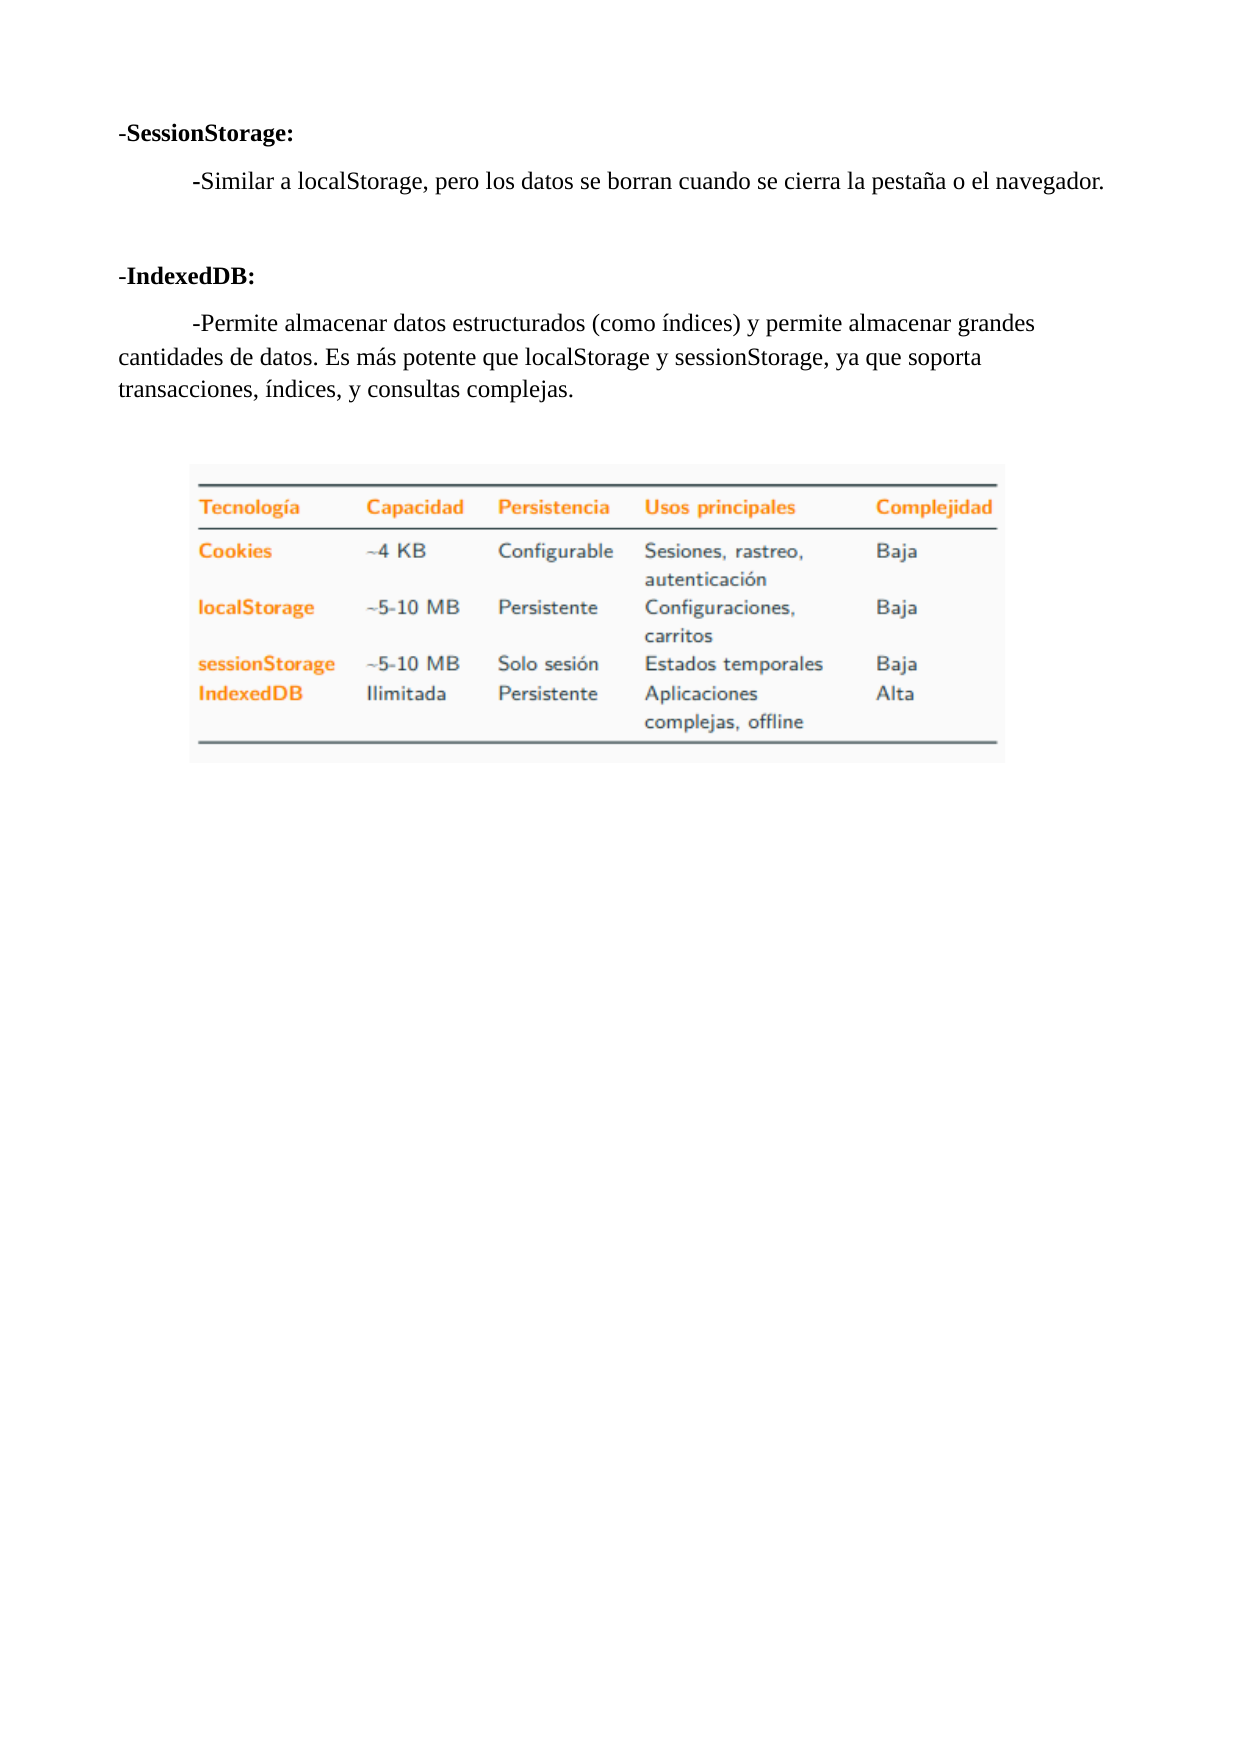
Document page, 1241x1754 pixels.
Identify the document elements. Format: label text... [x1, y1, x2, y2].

text -Permite almacenar datos estructurados (como índices) y permite almacenar grandes cantidades de datos. Es más potente que localStorage y sessionStorage, ya que soporta transacciones, índices, y consultas complejas. [118, 308, 1122, 403]
text -IndexedDB: [118, 261, 1122, 290]
picture [189, 464, 1005, 763]
text -SessionStorage: [118, 118, 1122, 147]
text -Similar a localStorage, pero los datos se borran cuando se cierra la pestaña o el navegador. [118, 166, 1122, 194]
